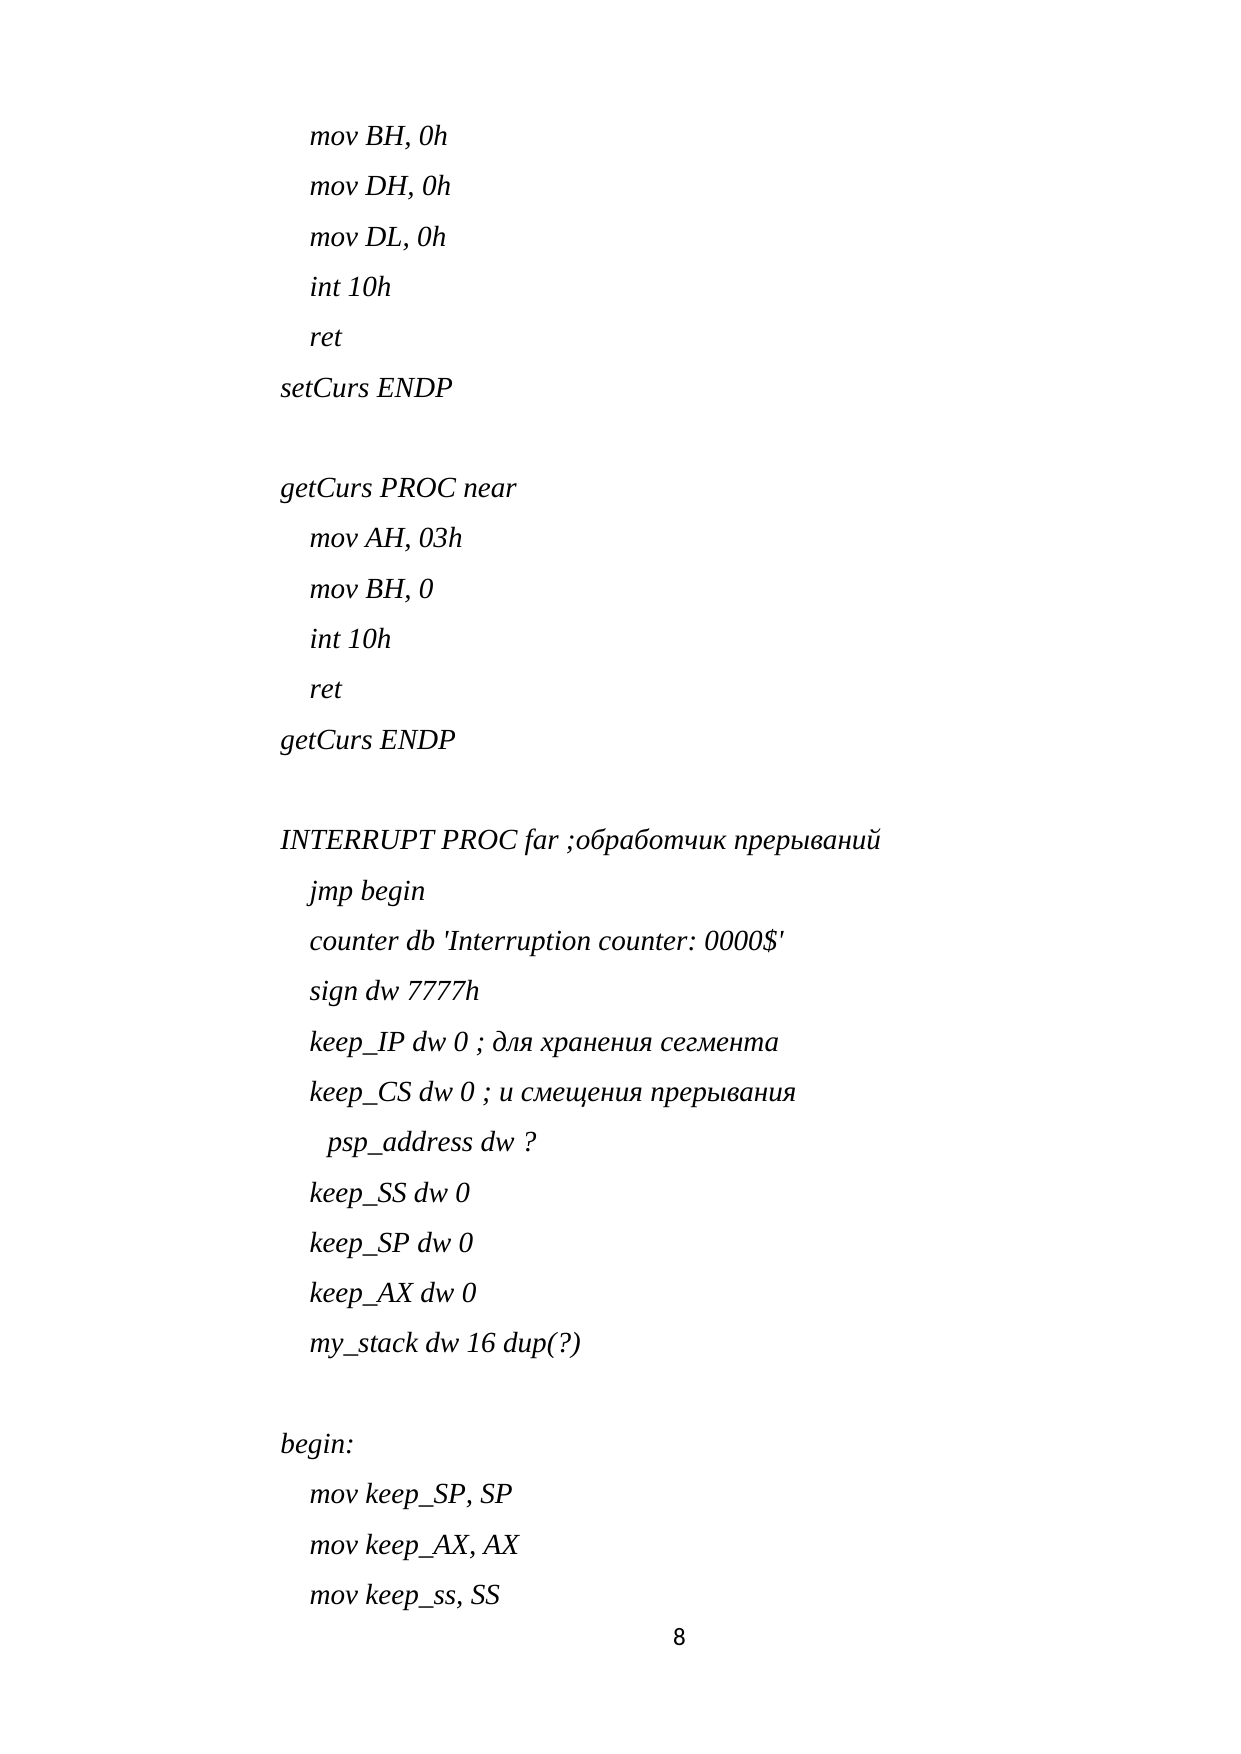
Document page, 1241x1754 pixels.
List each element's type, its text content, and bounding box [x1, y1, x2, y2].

text mov BH, 0h [177, 118, 1181, 152]
text mov keep_ss, SS [177, 1577, 1181, 1611]
text getCurs ENDP [177, 722, 1181, 755]
text my_stack dw 16 dup(?) [177, 1326, 1181, 1359]
text ret [177, 319, 1181, 353]
text begin: [177, 1426, 1181, 1460]
text int 10h [177, 269, 1181, 303]
text mov keep_AX, AX [177, 1527, 1181, 1560]
text INTERRUPT PROC far ;обработчик прерываний [177, 822, 1181, 856]
text ret [177, 672, 1181, 705]
text counter db 'Interruption counter: 0000$' [177, 923, 1181, 957]
text mov DH, 0h [177, 168, 1181, 202]
text mov DL, 0h [177, 219, 1181, 252]
text keep_SS dw 0 [177, 1175, 1181, 1208]
text int 10h [177, 621, 1181, 655]
text setCurs ENDP [177, 370, 1181, 403]
text keep_SP dw 0 [177, 1225, 1181, 1258]
text sign dw 7777h [177, 973, 1181, 1007]
text keep_AX dw 0 [177, 1275, 1181, 1309]
text keep_IP dw 0 ; для хранения сегмента [177, 1024, 1181, 1057]
text mov AH, 03h [177, 521, 1181, 554]
text psp_address dw ? [177, 1124, 1181, 1158]
text keep_CS dw 0 ; и смещения прерывания [177, 1074, 1181, 1108]
text getCurs PROC near [177, 470, 1181, 504]
text jmp begin [177, 873, 1181, 906]
text mov BH, 0 [177, 571, 1181, 604]
text mov keep_SP, SP [177, 1477, 1181, 1510]
